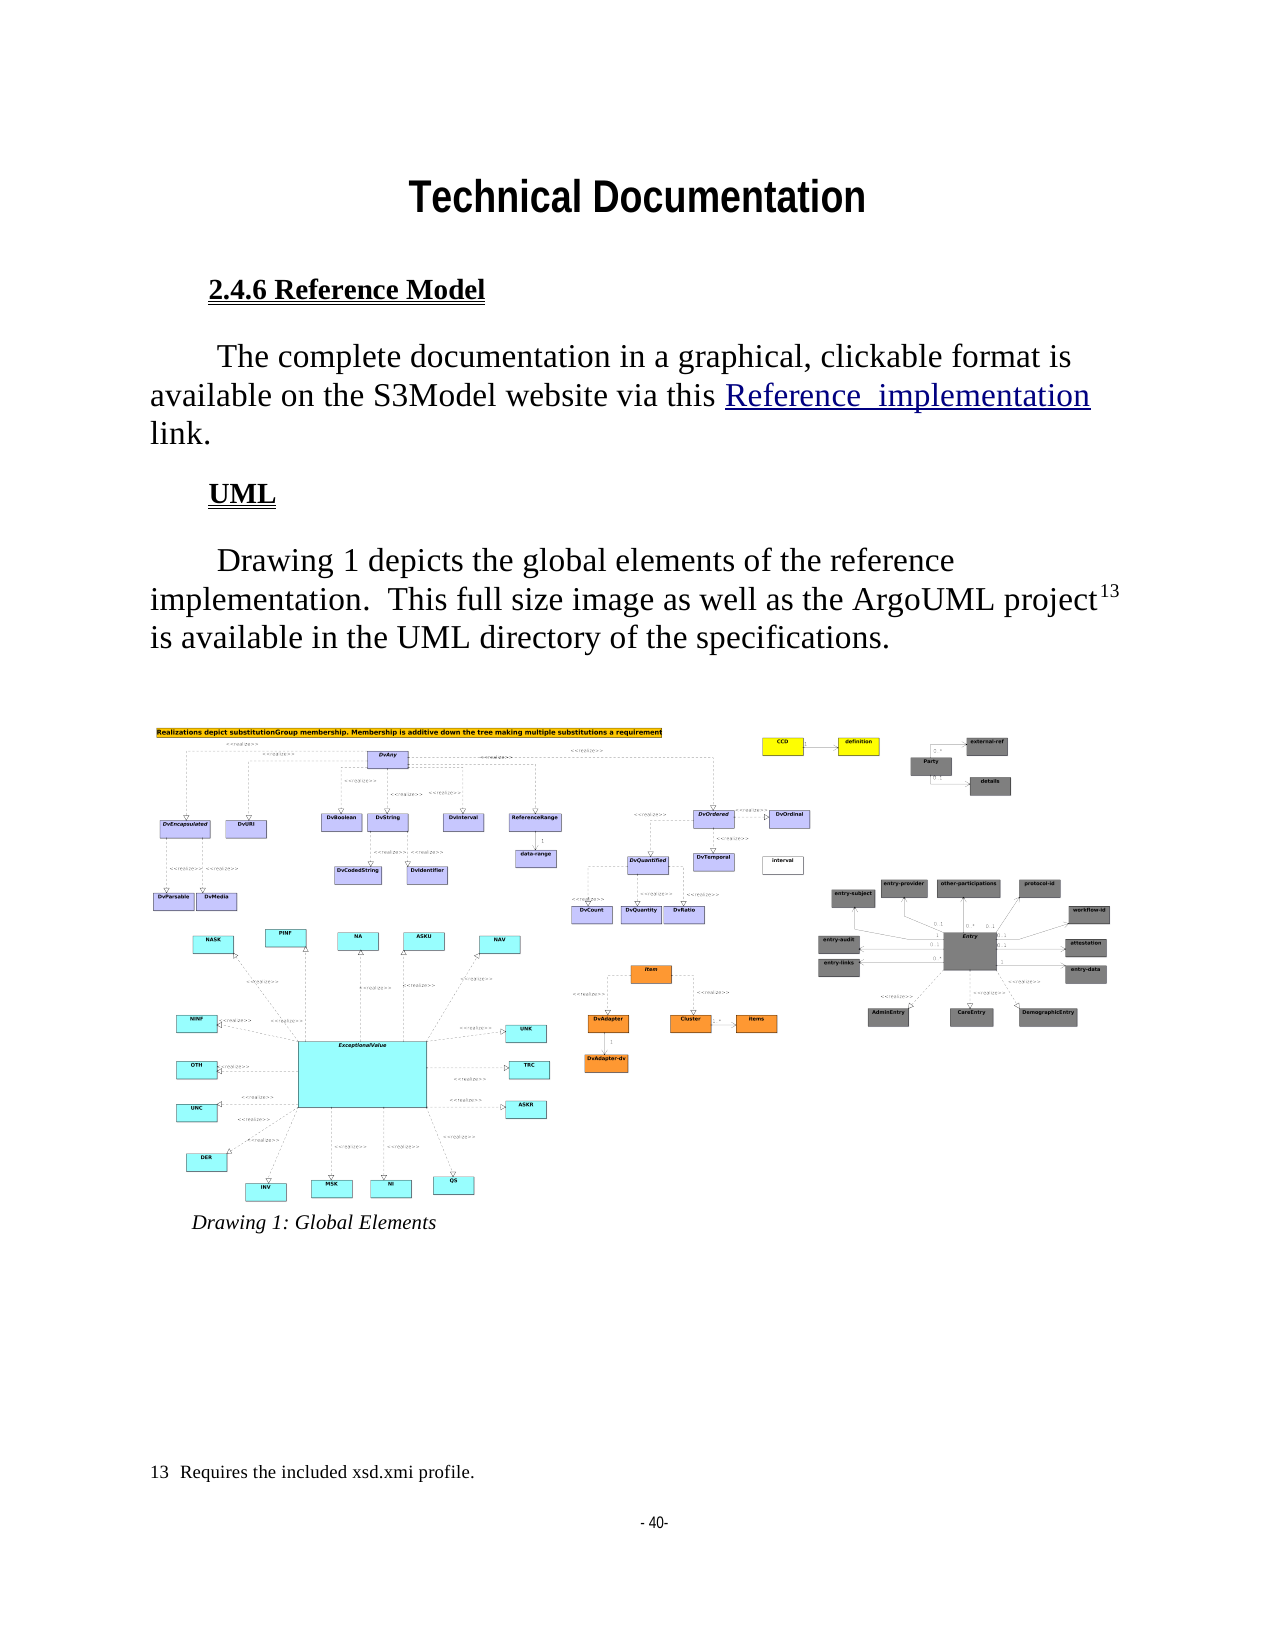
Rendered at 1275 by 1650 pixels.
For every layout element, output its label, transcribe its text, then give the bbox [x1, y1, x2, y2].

text Drawing 1: Global Elements [150, 1211, 1125, 1234]
text Requires the included xsd.xmi profile. [150, 1461, 1125, 1483]
picture [150, 718, 1125, 1211]
subtitle 2.4.6 Reference Model [150, 273, 1125, 306]
text The complete documentation in a graphical, clickable format is available on the S3Model website via this Reference implementation link. [150, 336, 1125, 452]
text Drawing 1 depicts the global elements of the reference implementation. This full size image as well as the ArgoUML project is available in the UML directory of the specifications. [150, 540, 1125, 655]
subtitle UML [150, 476, 1125, 510]
